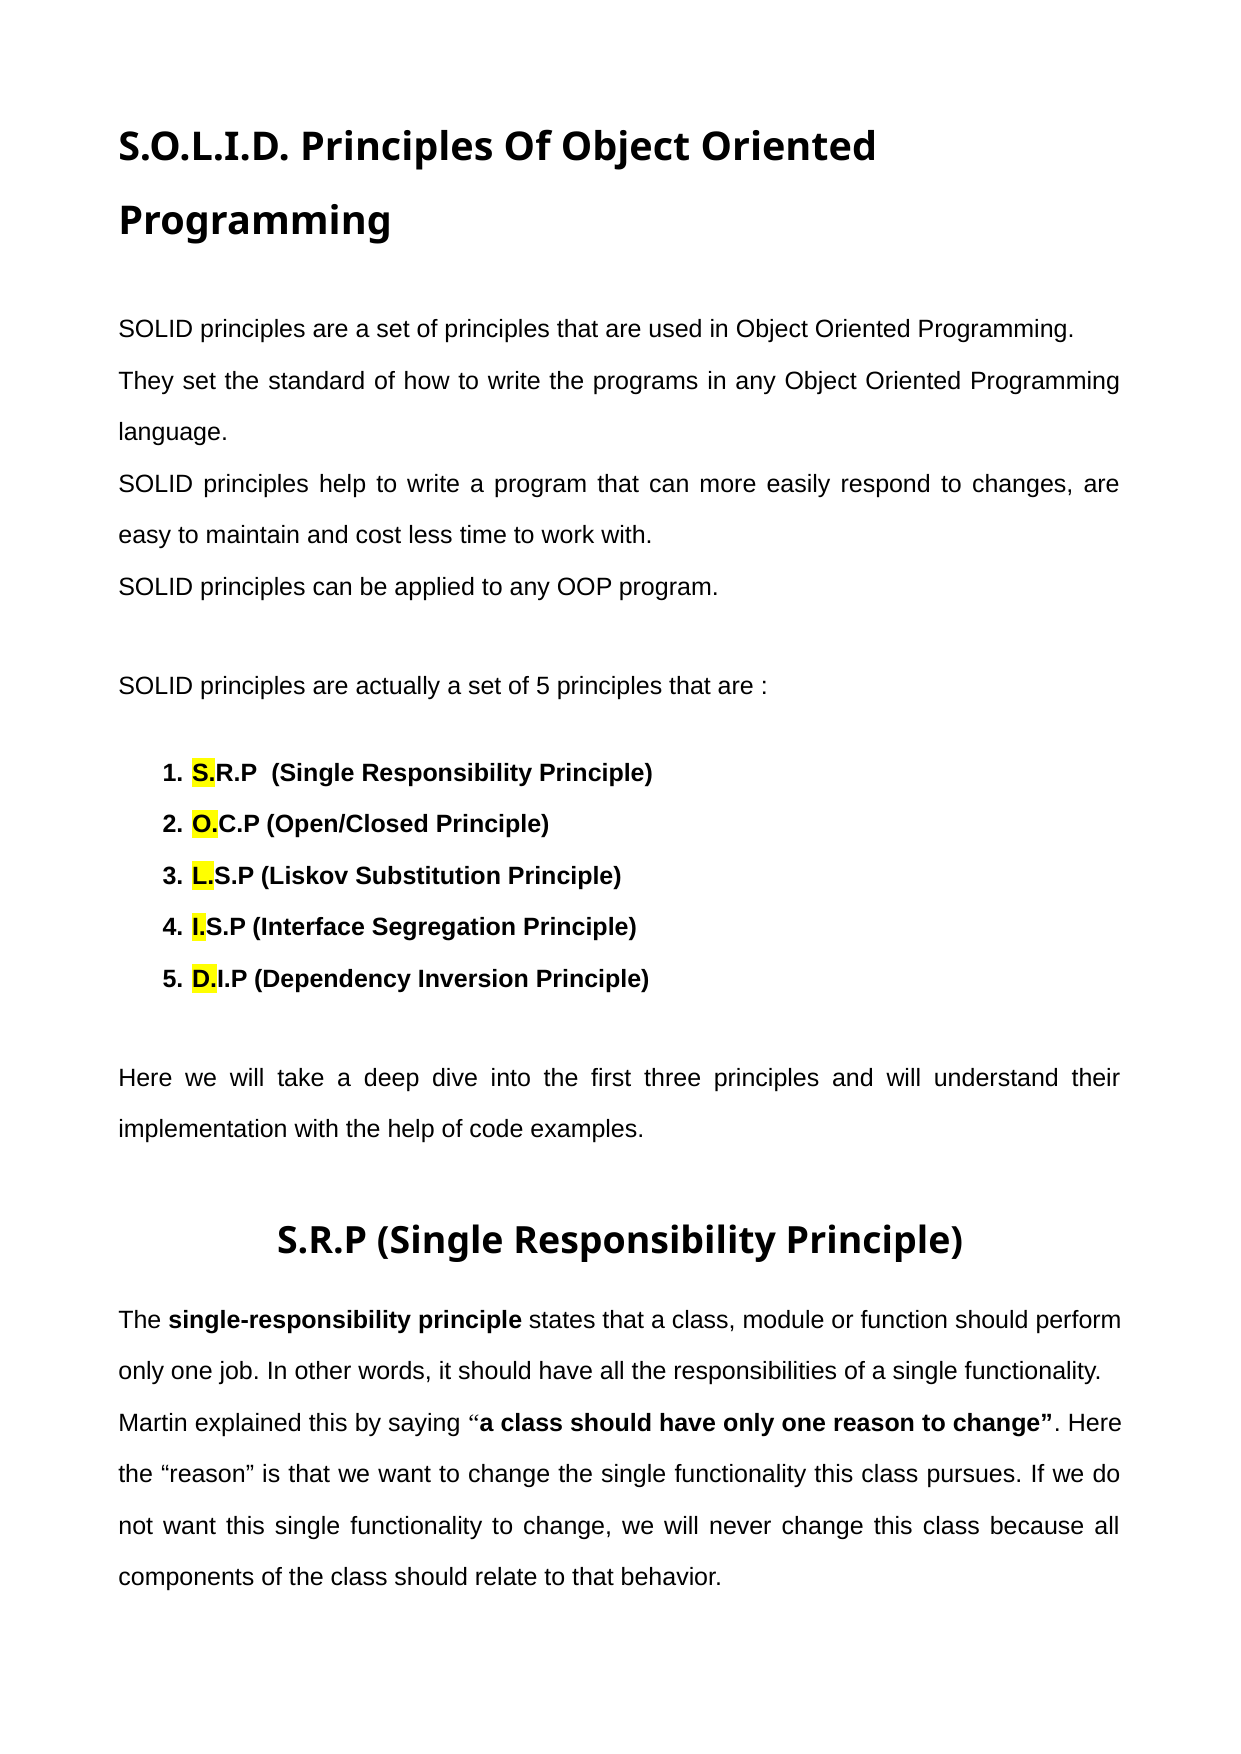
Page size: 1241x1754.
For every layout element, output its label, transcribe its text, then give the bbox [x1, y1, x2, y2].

text Martin explained this by saying “a class should have only one reason to change”. Here the “reason” is that we want to change the single functionality this class pursues. If we do not want this single functionality to change, we will never change this class because all components of the class should relate to that behavior. [118, 1408, 1122, 1591]
list O.C.P (Open/Closed Principle) [162, 809, 1122, 838]
text They set the standard of how to write the programs in any Object Oriented Programming language. [118, 366, 1122, 446]
text S.R.P (Single Responsibility Principle) [118, 1213, 1122, 1264]
text The single-responsibility principle states that a class, module or function should perform only one job. In other words, it should have all the responsibilities of a single functionality. [118, 1305, 1122, 1385]
text Here we will take a deep dive into the first three principles and will understand their implementation with the help of code examples. [118, 1063, 1122, 1143]
list S.R.P (Single Responsibility Principle) [162, 758, 1122, 787]
list D.I.P (Dependency Inversion Principle) [162, 964, 1122, 993]
list I.S.P (Interface Segregation Principle) [162, 912, 1122, 941]
list L.S.P (Liskov Substitution Principle) [162, 861, 1122, 890]
text SOLID principles are a set of principles that are used in Object Oriented Programming. [118, 314, 1122, 343]
text SOLID principles are actually a set of 5 principles that are : [118, 671, 1122, 699]
text SOLID principles can be applied to any OOP program. [118, 572, 1122, 601]
text SOLID principles help to write a program that can more easily respond to changes, are easy to maintain and cost less time to work with. [118, 469, 1122, 549]
text S.O.L.I.D. Principles Of Object Oriented Programming [118, 118, 1122, 246]
